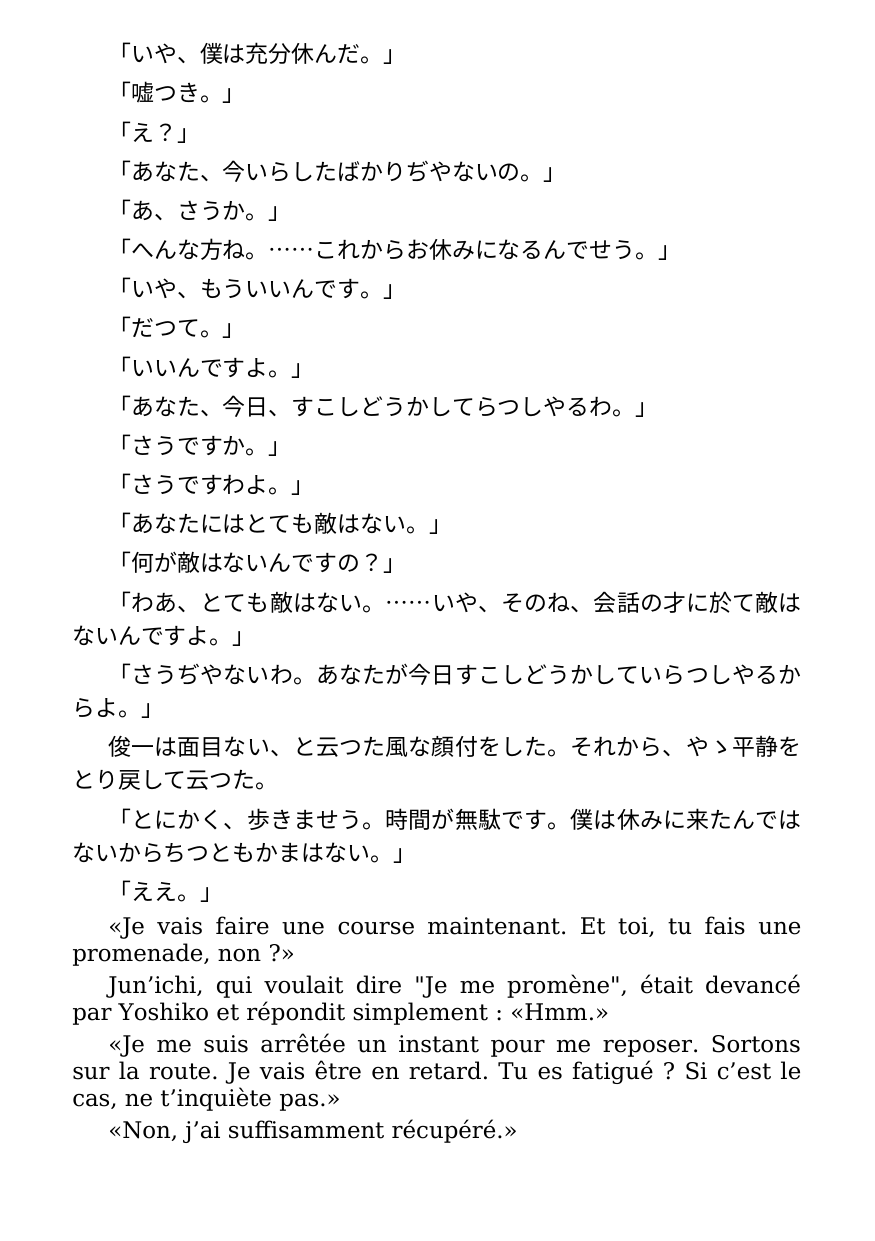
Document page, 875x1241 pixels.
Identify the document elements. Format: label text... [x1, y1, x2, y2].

text 「さうですか。」 [72, 428, 802, 461]
text 「え？」 [72, 114, 802, 148]
text 「何が敵はないんですの？」 [72, 545, 802, 578]
text 「だつて。」 [72, 310, 802, 343]
text 「いや、もういいんです。」 [72, 271, 802, 304]
text 「いや、僕は充分休んだ。」 [72, 36, 802, 69]
text 「あ、さうか。」 [72, 193, 802, 226]
text «Je vais faire une course maintenant. Et toi, tu fais une promenade, non ?» [72, 913, 802, 966]
text 「へんな方ね。……これからお休みになるんでせう。」 [72, 232, 802, 265]
text 「嘘つき。」 [72, 75, 802, 108]
text «Je me suis arrêtée un instant pour me reposer. Sortons sur la route. Je vais être en retard. Tu es fatigué ? Si c’est le cas, ne t’inquiète pas.» [72, 1032, 802, 1112]
text 「ええ。」 [72, 874, 802, 907]
text 「とにかく、歩きませう。時間が無駄です。僕は休みに来たんではないからちつともかまはない。」 [72, 802, 802, 868]
text 「あなた、今日、すこしどうかしてらつしやるわ。」 [72, 388, 802, 422]
text 「あなたにはとても敵はない。」 [72, 506, 802, 539]
text 「わあ、とても敵はない。……いや、そのね、会話の才に於て敵はないんですよ。」 [72, 584, 802, 651]
text 「さうぢやないわ。あなたが今日すこしどうかしていらつしやるからよ。」 [72, 657, 802, 723]
text Jun’ichi, qui voulait dire "Je me promène", était devancé par Yoshiko et répondit simplement : «Hmm.» [72, 972, 802, 1026]
text 俊一は面目ない、と云つた風な顔付をした。それから、やゝ平静をとり戻して云つた。 [72, 729, 802, 796]
text 「さうですわよ。」 [72, 467, 802, 500]
text «Non, j’ai suffisamment récupéré.» [72, 1118, 802, 1144]
text 「いいんですよ。」 [72, 349, 802, 383]
text 「あなた、今いらしたばかりぢやないの。」 [72, 153, 802, 187]
